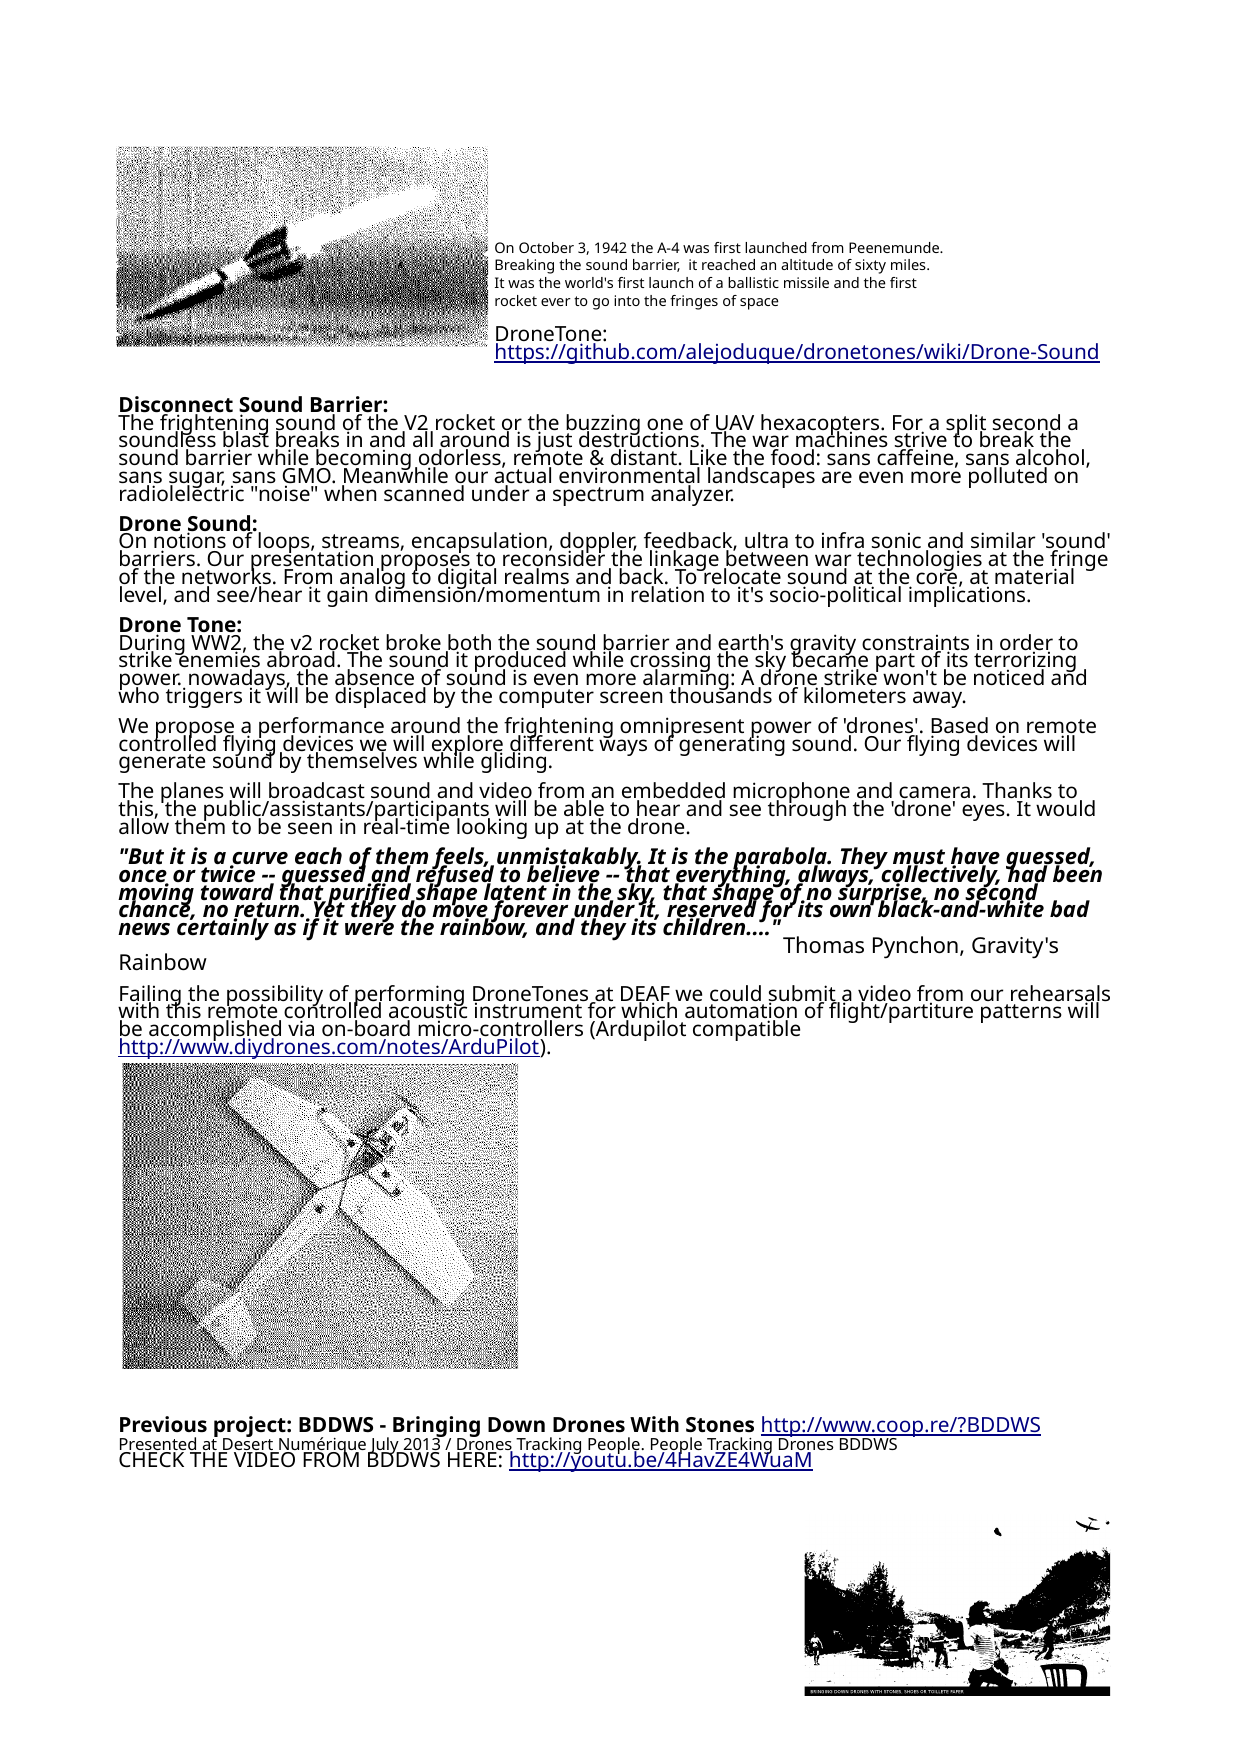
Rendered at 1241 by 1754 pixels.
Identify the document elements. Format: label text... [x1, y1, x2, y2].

text Failing the possibility of performing DroneTones at DEAF we could submit a video from our rehearsals with this remote controlled acoustic instrument for which automation of flight/partiture patterns will be accomplished via on-board micro-controllers (Ardupilot compatible http://www.diydrones.com/notes/ArduPilot). [118, 987, 1122, 1093]
text The planes will broadcast sound and video from an embedded microphone and camera. Thanks to this, the public/assistants/participants will be able to hear and see through the 'drone' eyes. It would allow them to be seen in real-time looking up at the drone. [118, 785, 1122, 838]
text On October 3, 1942 the A-4 was first launched from Peenemunde. Breaking the sound barrier, it reached an altitude of sixty miles. It was the world's first launch of a ballistic missile and the first rocket ever to go into the fringes of space DroneTone: https://github.com/alejoduque/dronetones/wiki/Drone-Sound Disconnect Sound Barrier: The frightening sound of the V2 rocket or the buzzing one of UAV hexacopters. For a split second a soundless blast breaks in and all around is just destructions. The war machines strive to break the sound barrier while becoming odorless, remote & distant. Like the food: sans caffeine, sans alcohol, sans sugar, sans GMO. Meanwhile our actual environmental landscapes are even more polluted on radiolelectric "noise" when scanned under a spectrum analyzer. [118, 239, 1122, 504]
picture [122, 1063, 519, 1369]
text Drone Sound: On notions of loops, streams, encapsulation, doppler, feedback, ultra to infra sonic and similar 'sound' barriers. Our presentation proposes to reconsider the linkage between war technologies at the fringe of the networks. From analog to digital realms and back. To relocate sound at the core, at material level, and see/hear it gain dimension/momentum in relation to it's socio-political implications. [118, 517, 1122, 606]
text "But it is a curve each of them feels, unmistakably. It is the parabola. They must have guessed, once or twice -- guessed and refused to believe -- that everything, always, collectively, had been moving toward that purified shape latent in the sky, that shape of no surprise, no second chance, no return. Yet they do move forever under it, reserved for its own black-and-white bad news certainly as if it were the rainbow, and they its children...." Thomas Pynchon, Gravity's Rainbow [118, 850, 1122, 974]
text We propose a performance around the frightening omnipresent power of 'drones'. Based on remote controlled flying devices we will explore different ways of generating sound. Our flying devices will generate sound by themselves while gliding. [118, 719, 1122, 772]
picture [116, 146, 489, 347]
picture [804, 1514, 1111, 1696]
text Drone Tone: During WW2, the v2 rocket broke both the sound barrier and earth's gravity constraints in order to strike enemies abroad. The sound it produced while crossing the sky became part of its terrorizing power. nowadays, the absence of sound is even more alarming: A drone strike won't be noticed and who triggers it will be displaced by the computer screen thousands of kilometers away. [118, 618, 1122, 707]
text Previous project: BDDWS - Bringing Down Drones With Stones http://www.coop.re/?BDDWS Presented at Desert Numérique July 2013 / Drones Tracking People. People Tracking Drones BDDWS CHECK THE VIDEO FROM BDDWS HERE: http://youtu.be/4HavZE4WuaM [118, 1365, 1122, 1507]
